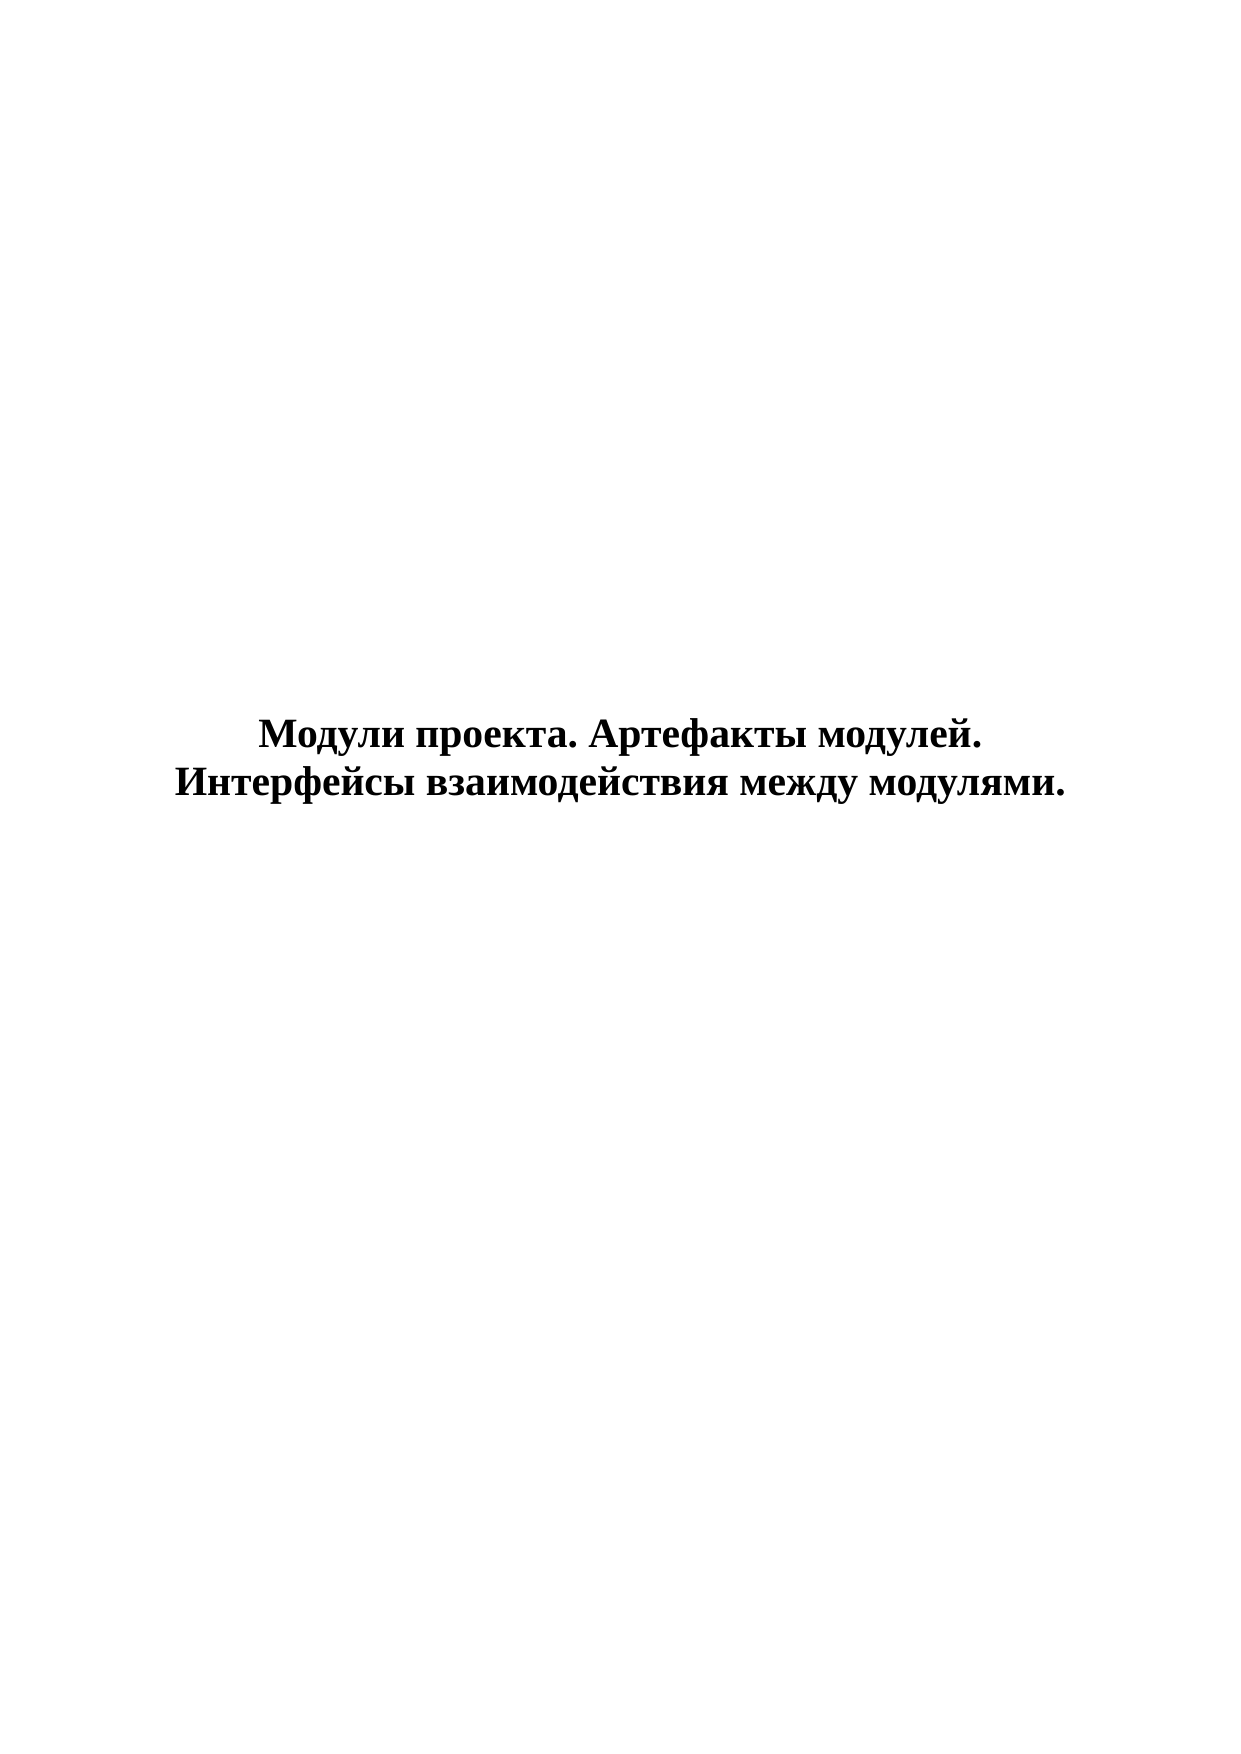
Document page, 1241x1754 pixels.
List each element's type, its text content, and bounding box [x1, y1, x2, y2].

text Модули проекта. Артефакты модулей. [118, 709, 1122, 757]
text Интерфейсы взаимодействия между модулями. [118, 757, 1122, 804]
